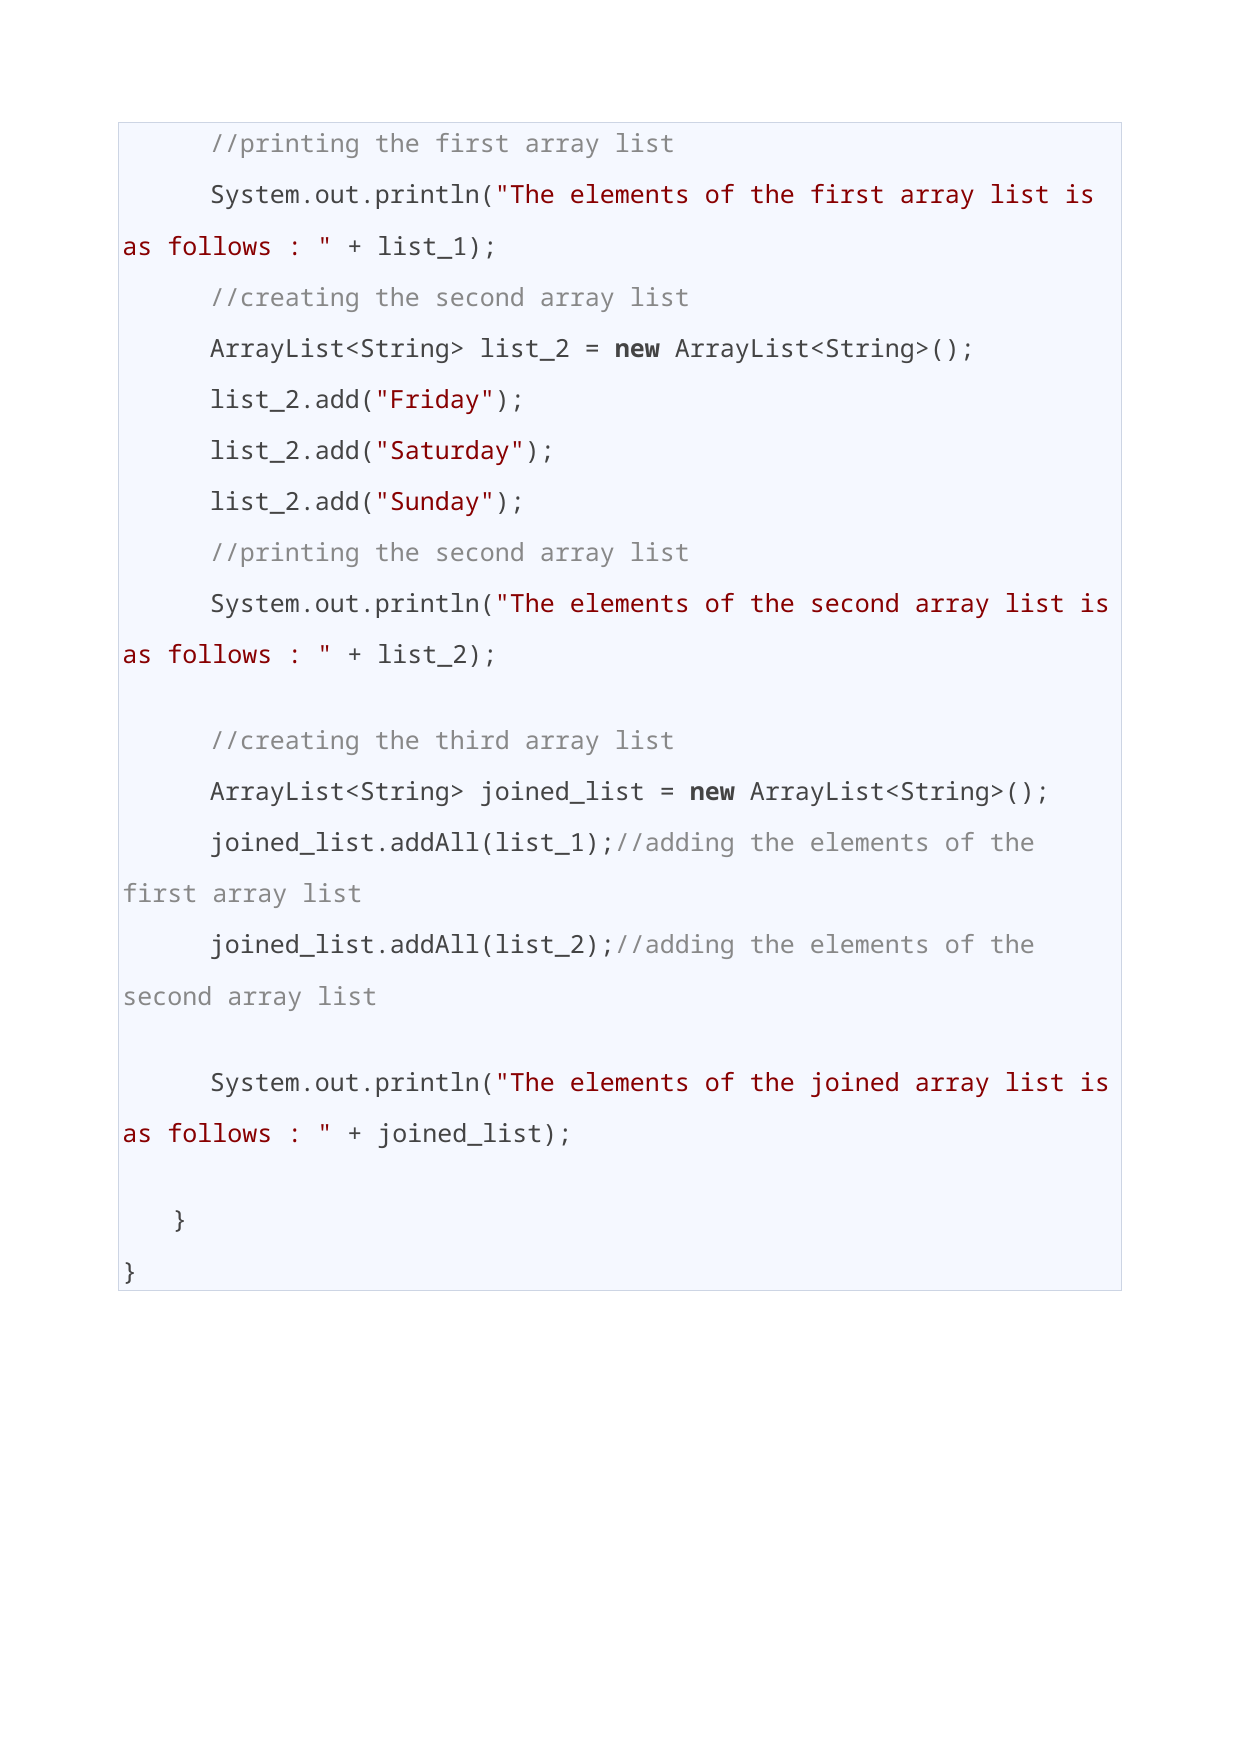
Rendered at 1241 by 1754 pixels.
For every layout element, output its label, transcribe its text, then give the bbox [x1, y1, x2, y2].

text ArrayList<String> list_2 = new ArrayList<String>(); [119, 326, 1121, 364]
text list_2.add("Friday"); [119, 377, 1121, 415]
text //creating the second array list [119, 275, 1121, 313]
text ArrayList<String> joined_list = new ArrayList<String>(); [119, 770, 1121, 808]
text //printing the first array list [119, 123, 1121, 160]
text joined_list.addAll(list_1);//adding the elements of the first array list [119, 821, 1121, 910]
text //creating the third array list [119, 719, 1121, 757]
text } [119, 1198, 1121, 1236]
text System.out.println("The elements of the second array list is as follows : " + list_2); [119, 581, 1121, 671]
text System.out.println("The elements of the joined array list is as follows : " + joined_list); [119, 1061, 1121, 1150]
text joined_list.addAll(list_2);//adding the elements of the second array list [119, 923, 1121, 1012]
text list_2.add("Sunday"); [119, 479, 1121, 517]
text } [119, 1249, 1121, 1290]
text System.out.println("The elements of the first array list is as follows : " + list_1); [119, 173, 1121, 262]
text //printing the second array list [119, 530, 1121, 568]
text list_2.add("Saturday"); [119, 428, 1121, 466]
